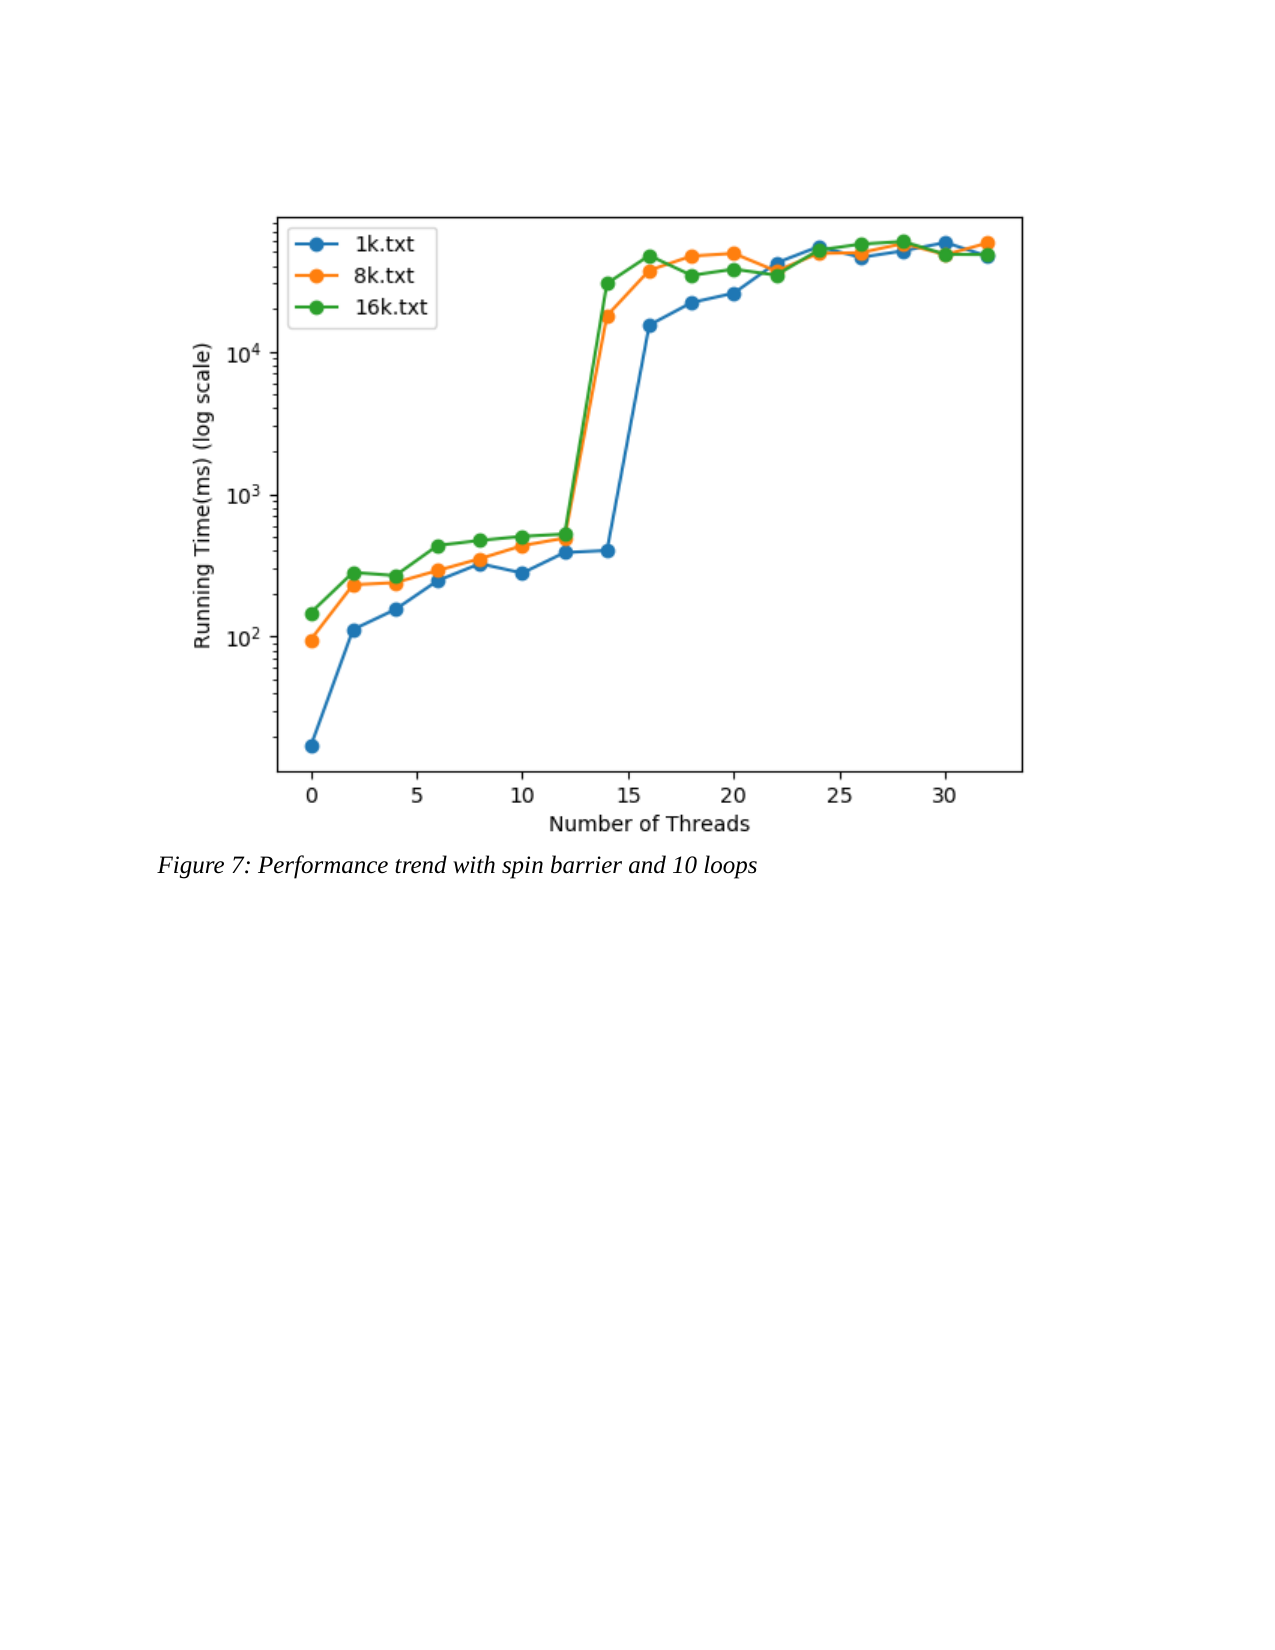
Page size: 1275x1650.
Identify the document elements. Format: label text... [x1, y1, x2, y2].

picture [157, 130, 1118, 851]
text Figure 7: Performance trend with spin barrier and 10 loops [157, 851, 1117, 879]
